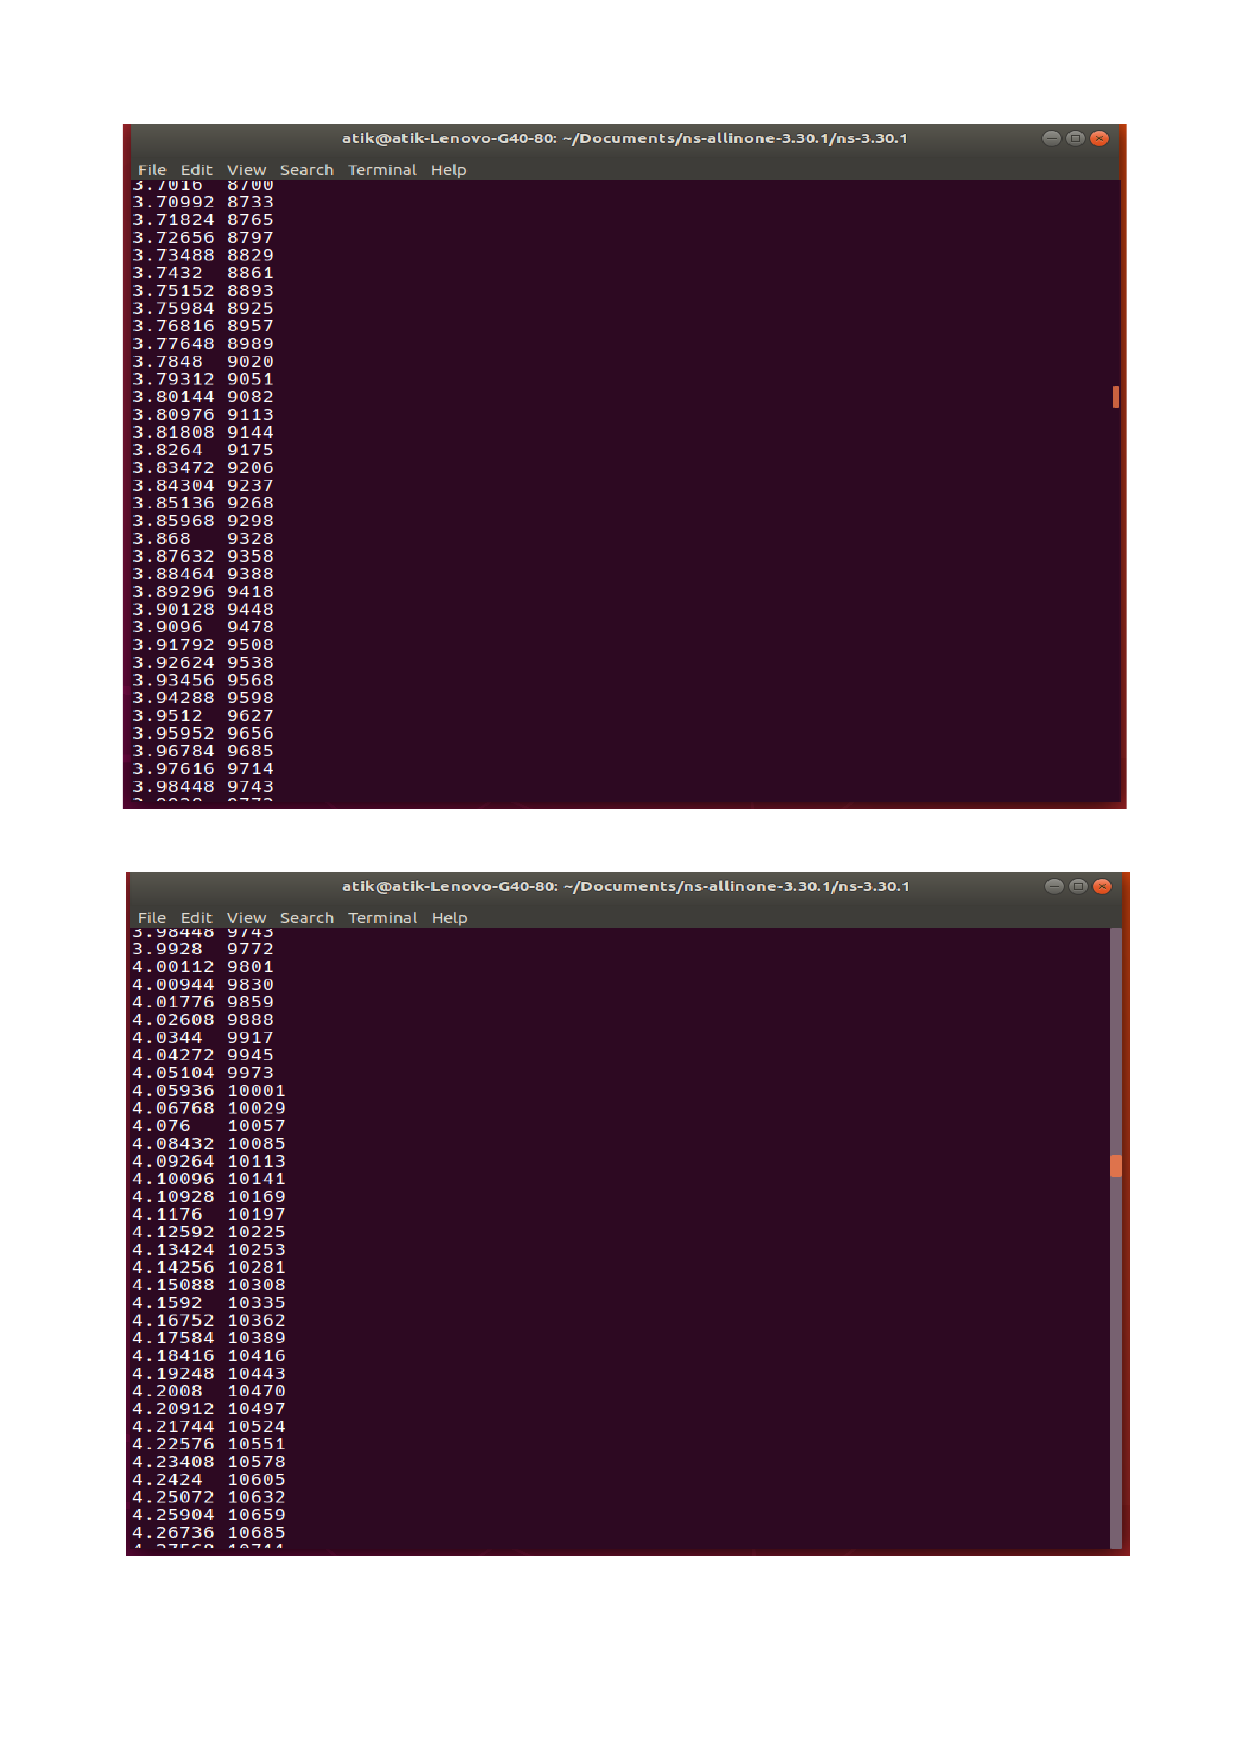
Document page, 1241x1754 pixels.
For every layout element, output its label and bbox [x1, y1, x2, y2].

picture [126, 872, 1130, 1556]
picture [122, 124, 1127, 809]
